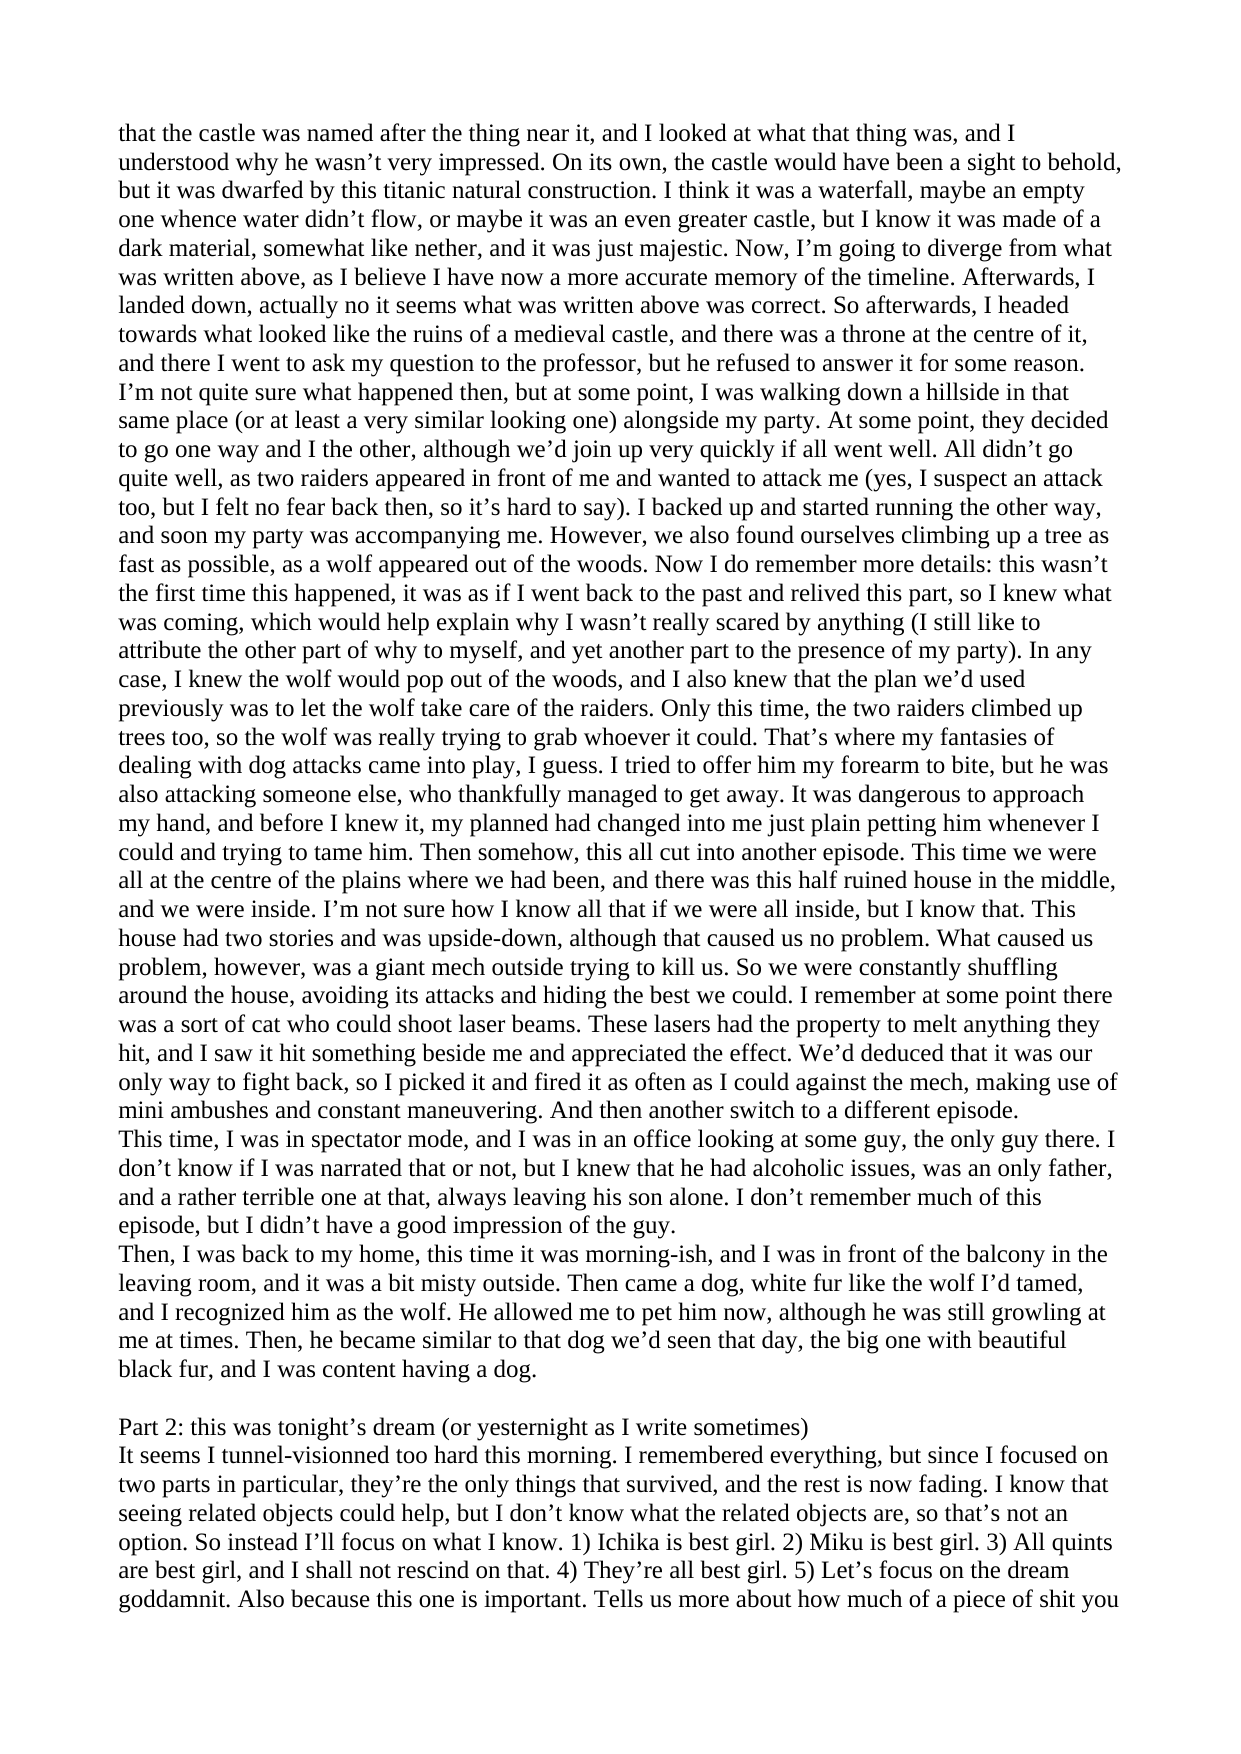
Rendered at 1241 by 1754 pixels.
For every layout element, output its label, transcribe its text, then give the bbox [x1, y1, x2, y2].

text Then, I was back to my home, this time it was morning-ish, and I was in front of the balcony in the leaving room, and it was a bit misty outside. Then came a dog, white fur like the wolf I’d tamed, and I recognized him as the wolf. He allowed me to pet him now, although he was still growling at me at times. Then, he became similar to that dog we’d seen that day, the big one with beautiful black fur, and I was content having a dog. [118, 1239, 1122, 1383]
text Part 2: this was tonight’s dream (or yesternight as I write sometimes) [118, 1412, 1122, 1441]
text This time, I was in spectator mode, and I was in an office looking at some guy, the only guy there. I don’t know if I was narrated that or not, but I knew that he had alcoholic issues, was an only father, and a rather terrible one at that, always leaving his son alone. I don’t remember much of this episode, but I didn’t have a good impression of the guy. [118, 1124, 1122, 1239]
text that the castle was named after the thing near it, and I looked at what that thing was, and I understood why he wasn’t very impressed. On its own, the castle would have been a sight to behold, but it was dwarfed by this titanic natural construction. I think it was a waterfall, maybe an empty one whence water didn’t flow, or maybe it was an even greater castle, but I know it was made of a dark material, somewhat like nether, and it was just majestic. Now, I’m going to diverge from what was written above, as I believe I have now a more accurate memory of the timeline. Afterwards, I landed down, actually no it seems what was written above was correct. So afterwards, I headed towards what looked like the ruins of a medieval castle, and there was a throne at the centre of it, and there I went to ask my question to the professor, but he refused to answer it for some reason. I’m not quite sure what happened then, but at some point, I was walking down a hillside in that same place (or at least a very similar looking one) alongside my party. At some point, they decided to go one way and I the other, although we’d join up very quickly if all went well. All didn’t go quite well, as two raiders appeared in front of me and wanted to attack me (yes, I suspect an attack too, but I felt no fear back then, so it’s hard to say). I backed up and started running the other way, and soon my party was accompanying me. However, we also found ourselves climbing up a tree as fast as possible, as a wolf appeared out of the woods. Now I do remember more details: this wasn’t the first time this happened, it was as if I went back to the past and relived this part, so I knew what was coming, which would help explain why I wasn’t really scared by anything (I still like to attribute the other part of why to myself, and yet another part to the presence of my party). In any case, I knew the wolf would pop out of the woods, and I also knew that the plan we’d used previously was to let the wolf take care of the raiders. Only this time, the two raiders climbed up trees too, so the wolf was really trying to grab whoever it could. That’s where my fantasies of dealing with dog attacks came into play, I guess. I tried to offer him my forearm to bite, but he was also attacking someone else, who thankfully managed to get away. It was dangerous to approach my hand, and before I knew it, my planned had changed into me just plain petting him whenever I could and trying to tame him. Then somehow, this all cut into another episode. This time we were all at the centre of the plains where we had been, and there was this half ruined house in the middle, and we were inside. I’m not sure how I know all that if we were all inside, but I know that. This house had two stories and was upside-down, although that caused us no problem. What caused us problem, however, was a giant mech outside trying to kill us. So we were constantly shuffling around the house, avoiding its attacks and hiding the best we could. I remember at some point there was a sort of cat who could shoot laser beams. These lasers had the property to melt anything they hit, and I saw it hit something beside me and appreciated the effect. We’d deduced that it was our only way to fight back, so I picked it and fired it as often as I could against the mech, making use of mini ambushes and constant maneuvering. And then another switch to a different episode. [118, 118, 1122, 1124]
text It seems I tunnel-visionned too hard this morning. I remembered everything, but since I focused on two parts in particular, they’re the only things that survived, and the rest is now fading. I know that seeing related objects could help, but I don’t know what the related objects are, so that’s not an option. So instead I’ll focus on what I know. 1) Ichika is best girl. 2) Miku is best girl. 3) All quints are best girl, and I shall not rescind on that. 4) They’re all best girl. 5) Let’s focus on the dream goddamnit. Also because this one is important. Tells us more about how much of a piece of shit you [118, 1441, 1122, 1613]
